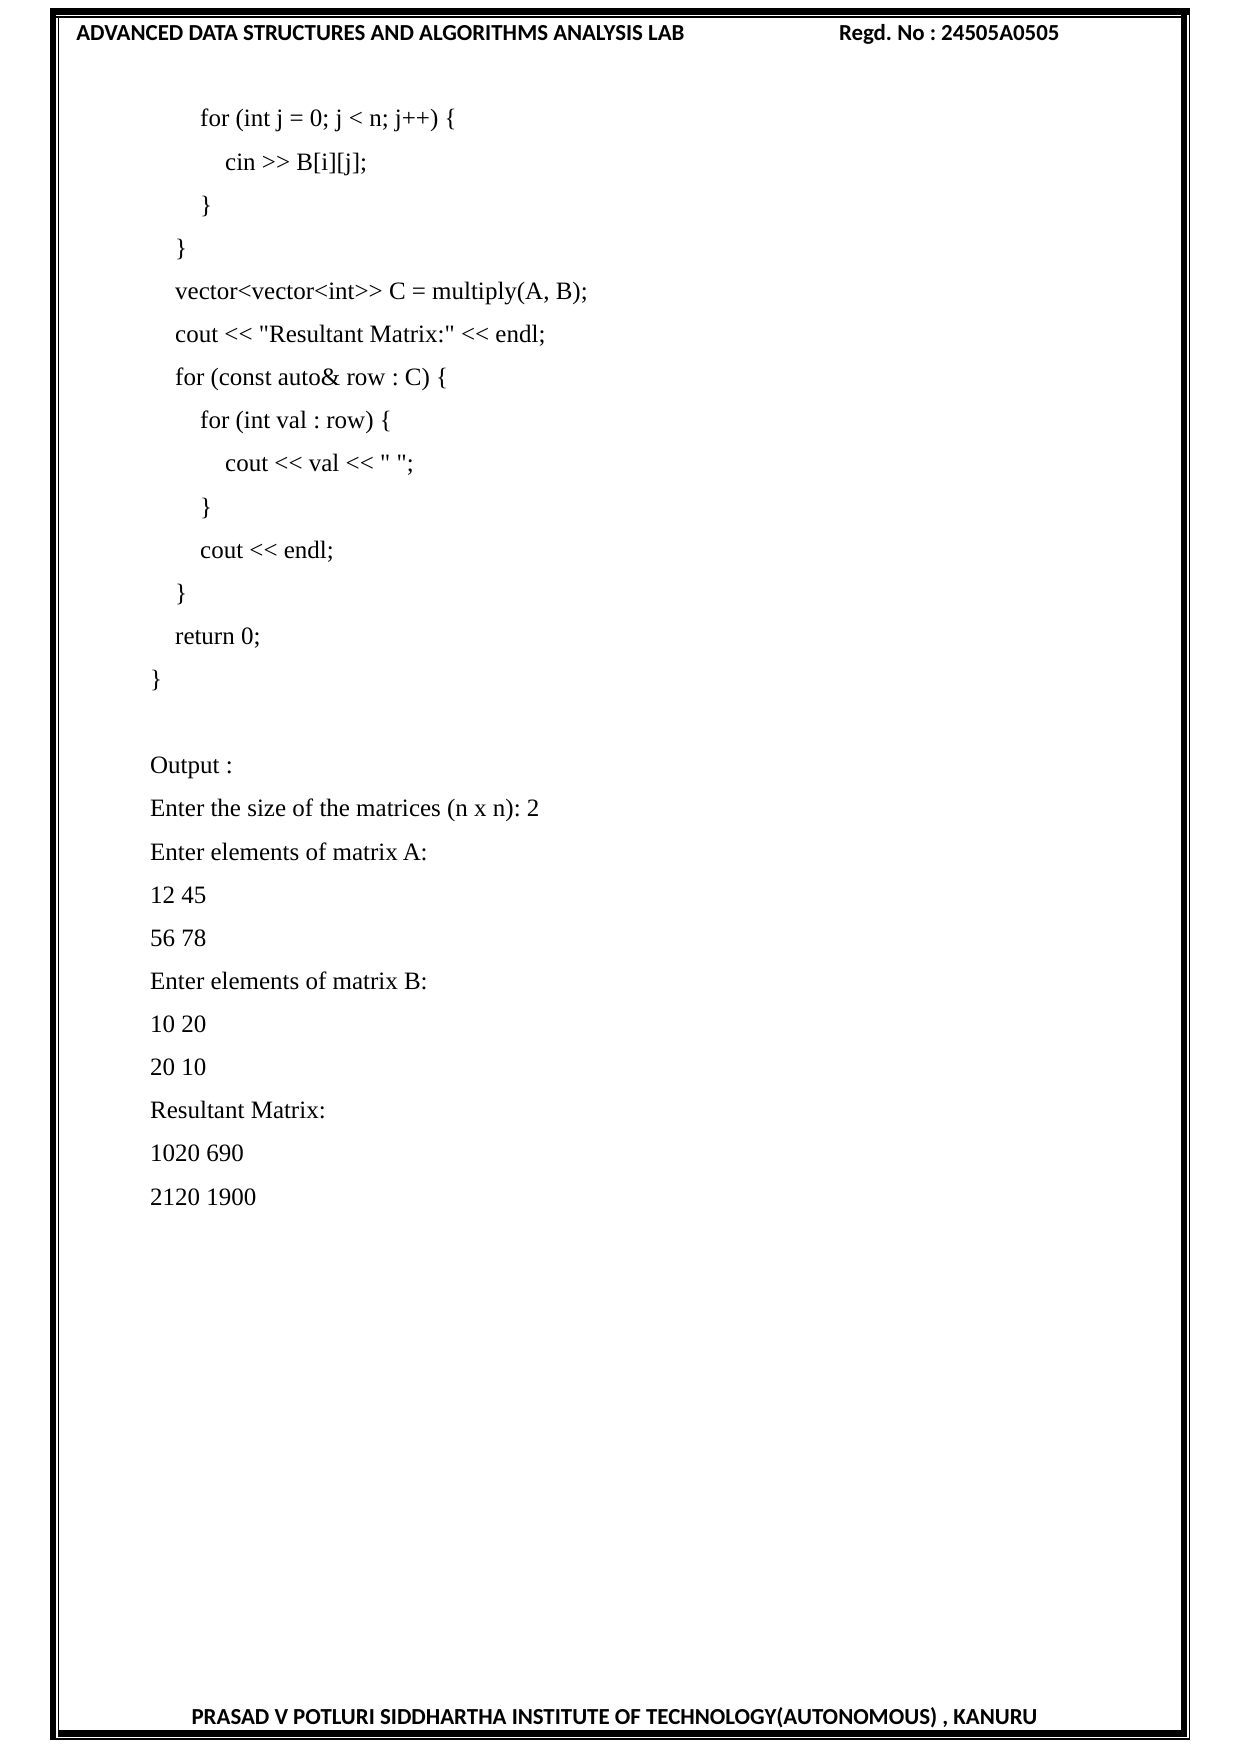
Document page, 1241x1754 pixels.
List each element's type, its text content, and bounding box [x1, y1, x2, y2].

text 20 10 [150, 1052, 1137, 1081]
text Resultant Matrix: [150, 1095, 1137, 1124]
text Enter elements of matrix A: [150, 837, 1137, 865]
text 1020 690 [150, 1138, 1137, 1167]
text 12 45 [150, 880, 1137, 908]
text } [150, 664, 1137, 693]
text Enter the size of the matrices (n x n): 2 [150, 793, 1137, 822]
text cout << "Resultant Matrix:" << endl; [150, 319, 1137, 348]
text cout << endl; [150, 535, 1137, 563]
text cin >> B[i][j]; [150, 147, 1137, 175]
text 2120 1900 [150, 1182, 1137, 1210]
text } [150, 190, 1137, 218]
text Output : [150, 750, 1137, 779]
text for (const auto& row : C) { [150, 362, 1137, 391]
text Enter elements of matrix B: [150, 966, 1137, 995]
text } [150, 233, 1137, 262]
text } [150, 578, 1137, 607]
text cout << val << " "; [150, 448, 1137, 477]
text } [150, 492, 1137, 520]
text for (int j = 0; j < n; j++) { [150, 103, 1137, 132]
text 56 78 [150, 923, 1137, 952]
text 10 20 [150, 1009, 1137, 1038]
text for (int val : row) { [150, 405, 1137, 434]
text return 0; [150, 621, 1137, 650]
text vector<vector<int>> C = multiply(A, B); [150, 276, 1137, 305]
